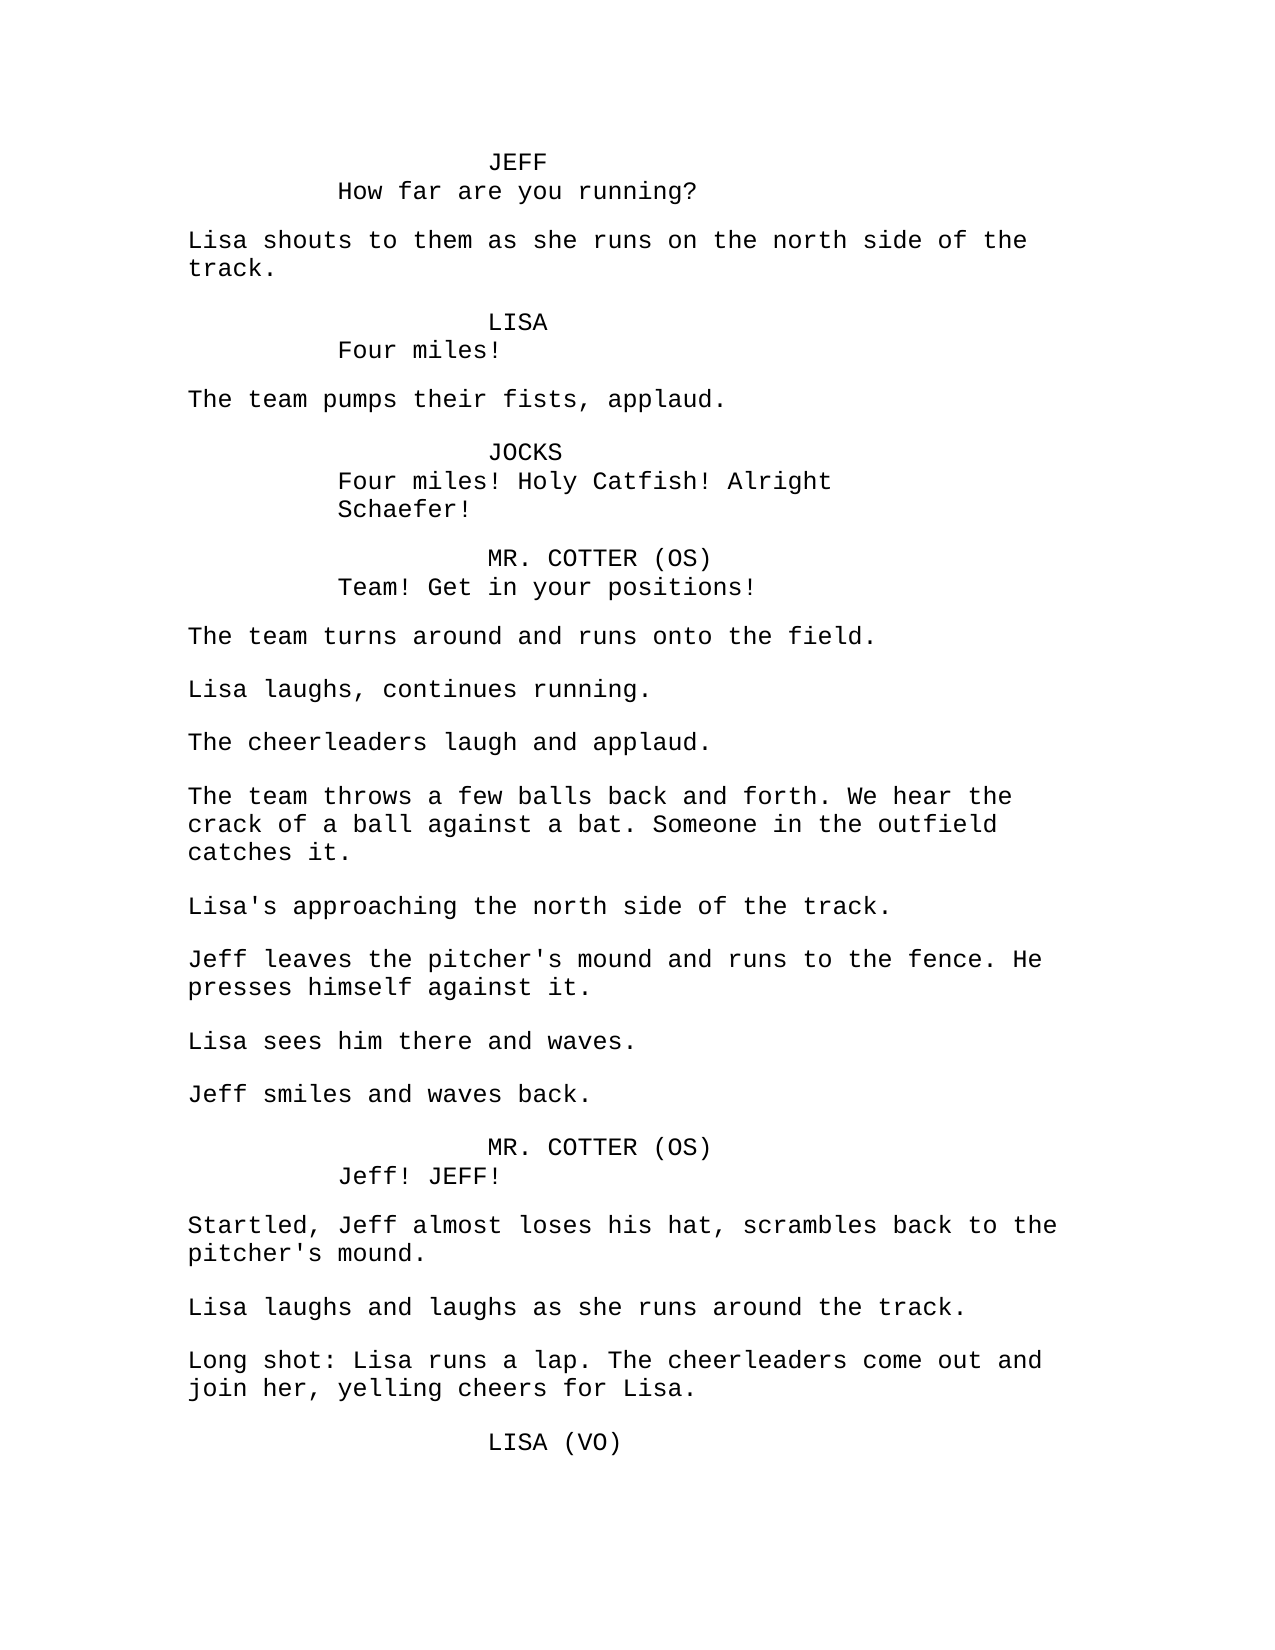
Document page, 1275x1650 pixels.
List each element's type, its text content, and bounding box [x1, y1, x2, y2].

text LISA (VO) [187, 1429, 1087, 1457]
text The team pumps their fists, applaud. [187, 387, 1087, 415]
text Lisa sees him there and waves. [187, 1028, 1087, 1057]
text LISA [187, 309, 1087, 337]
text Four miles! Holy Catfish! Alright Schaefer! [337, 468, 937, 525]
text Lisa laughs, continues running. [187, 677, 1087, 705]
text JEFF [187, 150, 1087, 178]
text Lisa's approaching the north side of the track. [187, 893, 1087, 922]
text Jeff! JEFF! [337, 1163, 937, 1192]
text JOCKS [187, 440, 1087, 468]
text Jeff smiles and waves back. [187, 1082, 1087, 1110]
text MR. COTTER (OS) [187, 1135, 1087, 1163]
text Long shot: Lisa runs a lap. The cheerleaders come out and join her, yelling cheers for Lisa. [187, 1347, 1087, 1404]
text How far are you running? [337, 178, 937, 207]
text The team turns around and runs onto the field. [187, 623, 1087, 652]
text Startled, Jeff almost loses his hat, scrambles back to the pitcher's mound. [187, 1212, 1087, 1269]
text Lisa laughs and laughs as she runs around the track. [187, 1294, 1087, 1322]
text Team! Get in your positions! [337, 574, 937, 602]
text Jeff leaves the pitcher's mound and runs to the fence. He presses himself against it. [187, 947, 1087, 1003]
text Lisa shouts to them as she runs on the north side of the track. [187, 227, 1087, 284]
text MR. COTTER (OS) [187, 546, 1087, 574]
text Four miles! [337, 337, 937, 366]
text The team throws a few balls back and forth. We hear the crack of a ball against a bat. Someone in the outfield catches it. [187, 783, 1087, 868]
text The cheerleaders laugh and applaud. [187, 730, 1087, 758]
